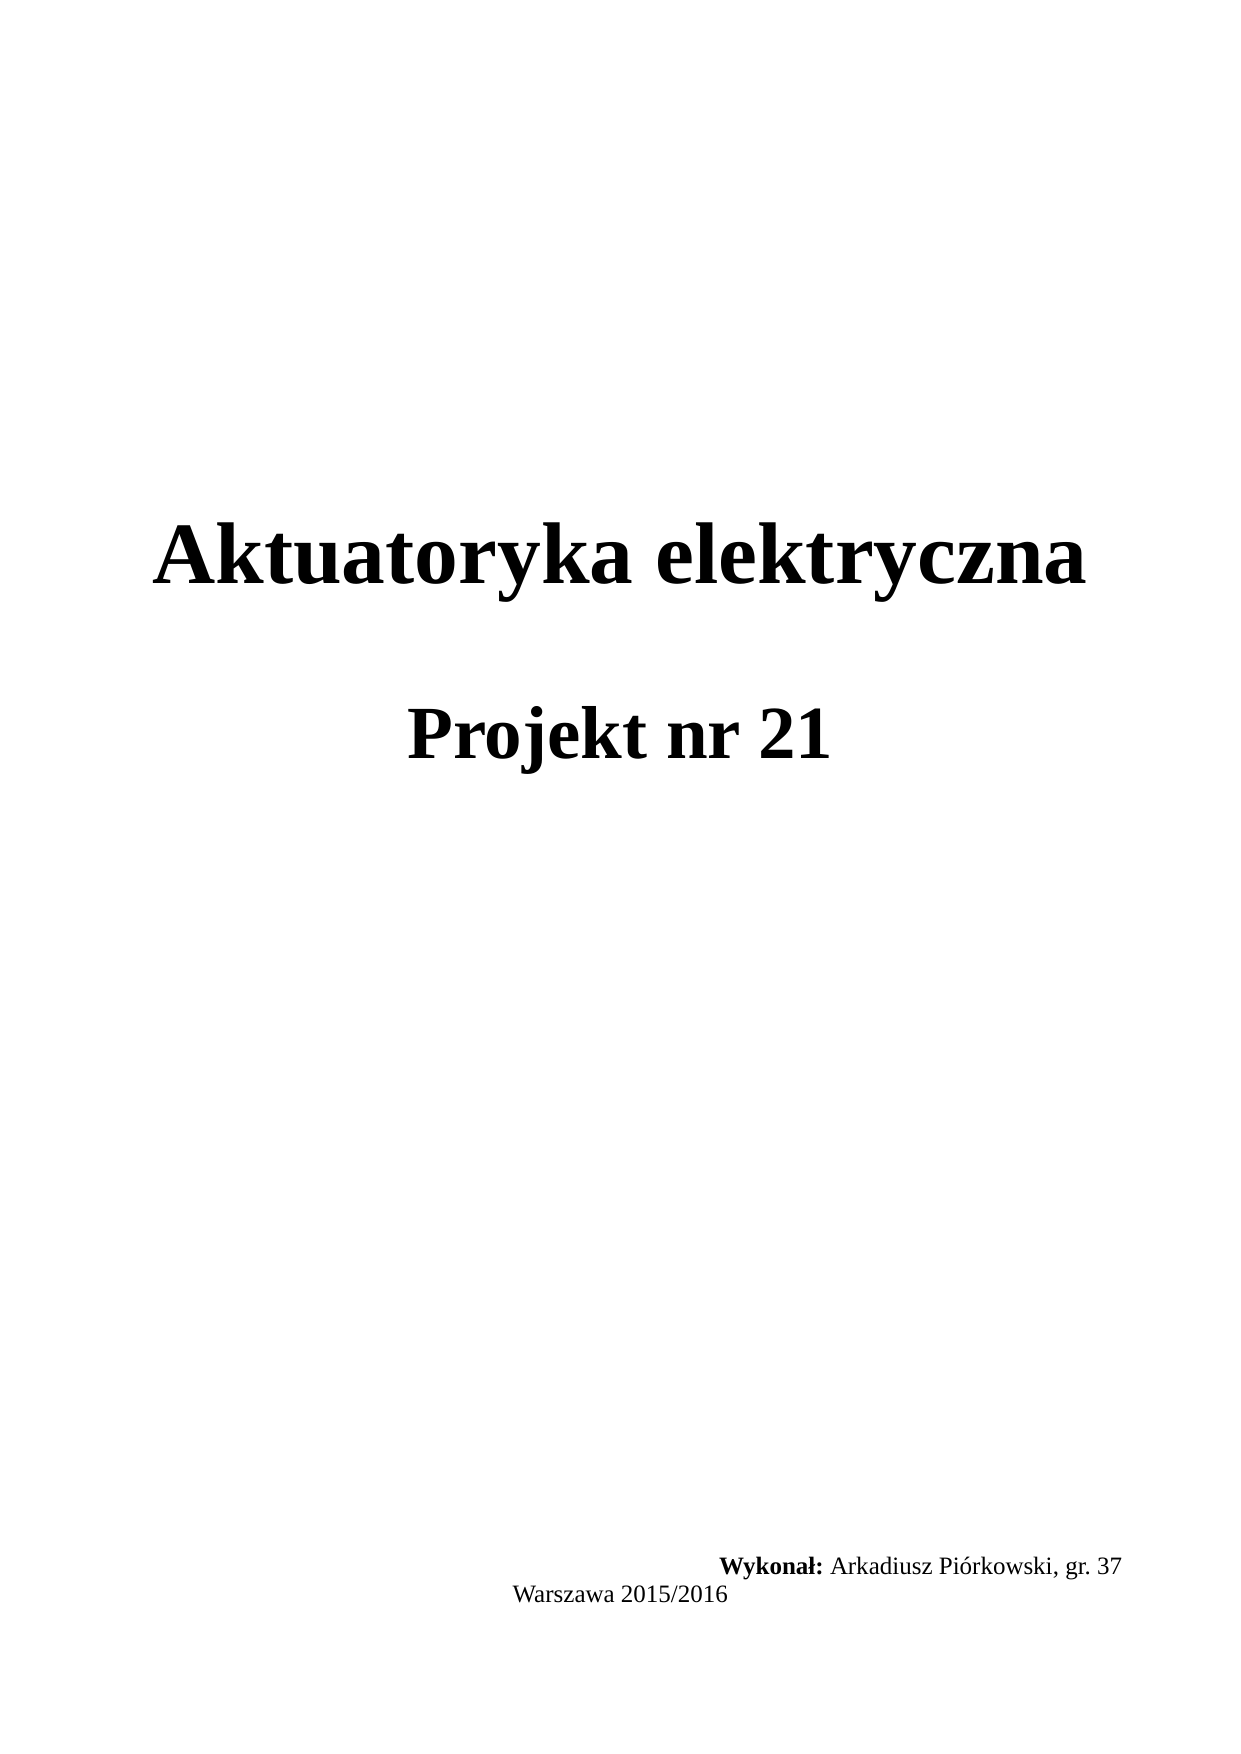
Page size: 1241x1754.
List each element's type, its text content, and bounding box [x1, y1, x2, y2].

text Warszawa 2015/2016 [118, 1579, 1122, 1608]
text Aktuatoryka elektryczna [118, 501, 1122, 602]
text Wykonał: Arkadiusz Piórkowski, gr. 37 [118, 1551, 1122, 1579]
text Projekt nr 21 [118, 688, 1122, 774]
